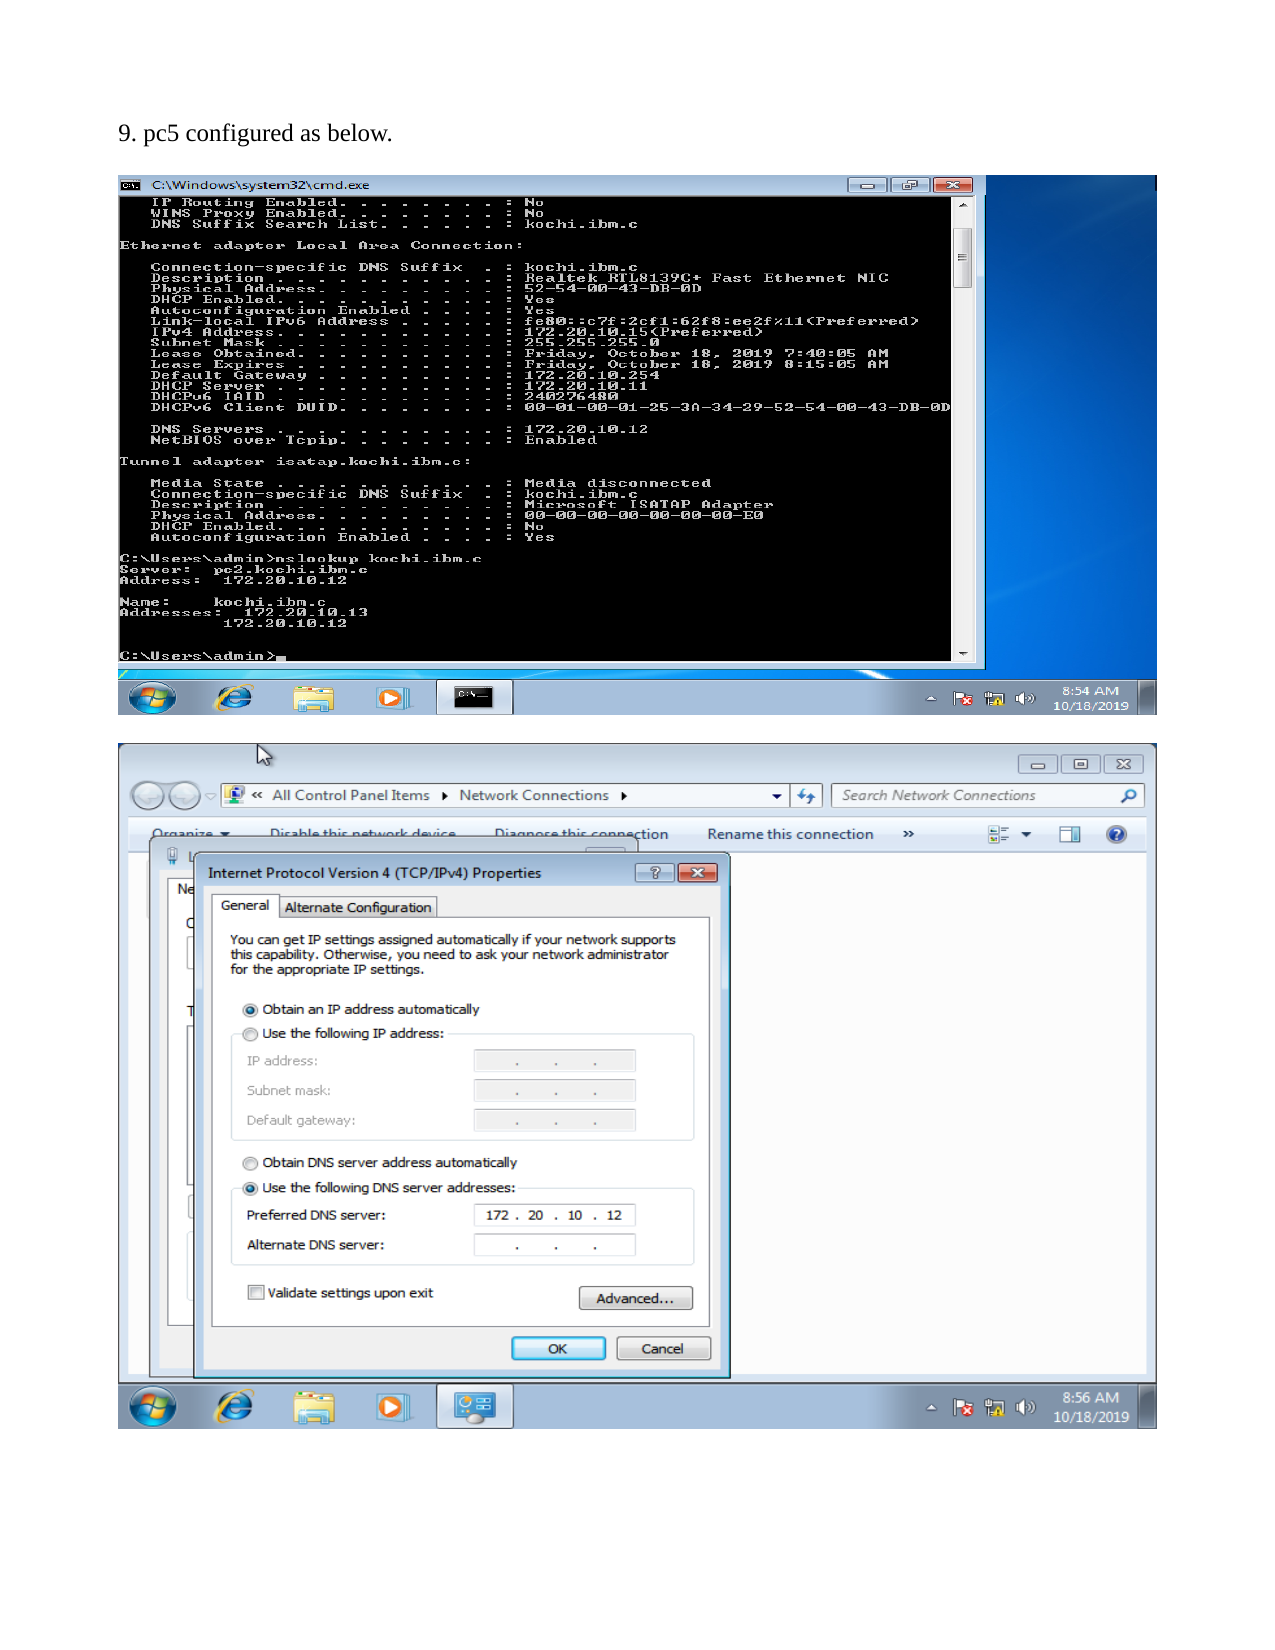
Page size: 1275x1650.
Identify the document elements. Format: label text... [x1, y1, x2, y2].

text 9. pc5 configured as below. [118, 118, 1157, 147]
